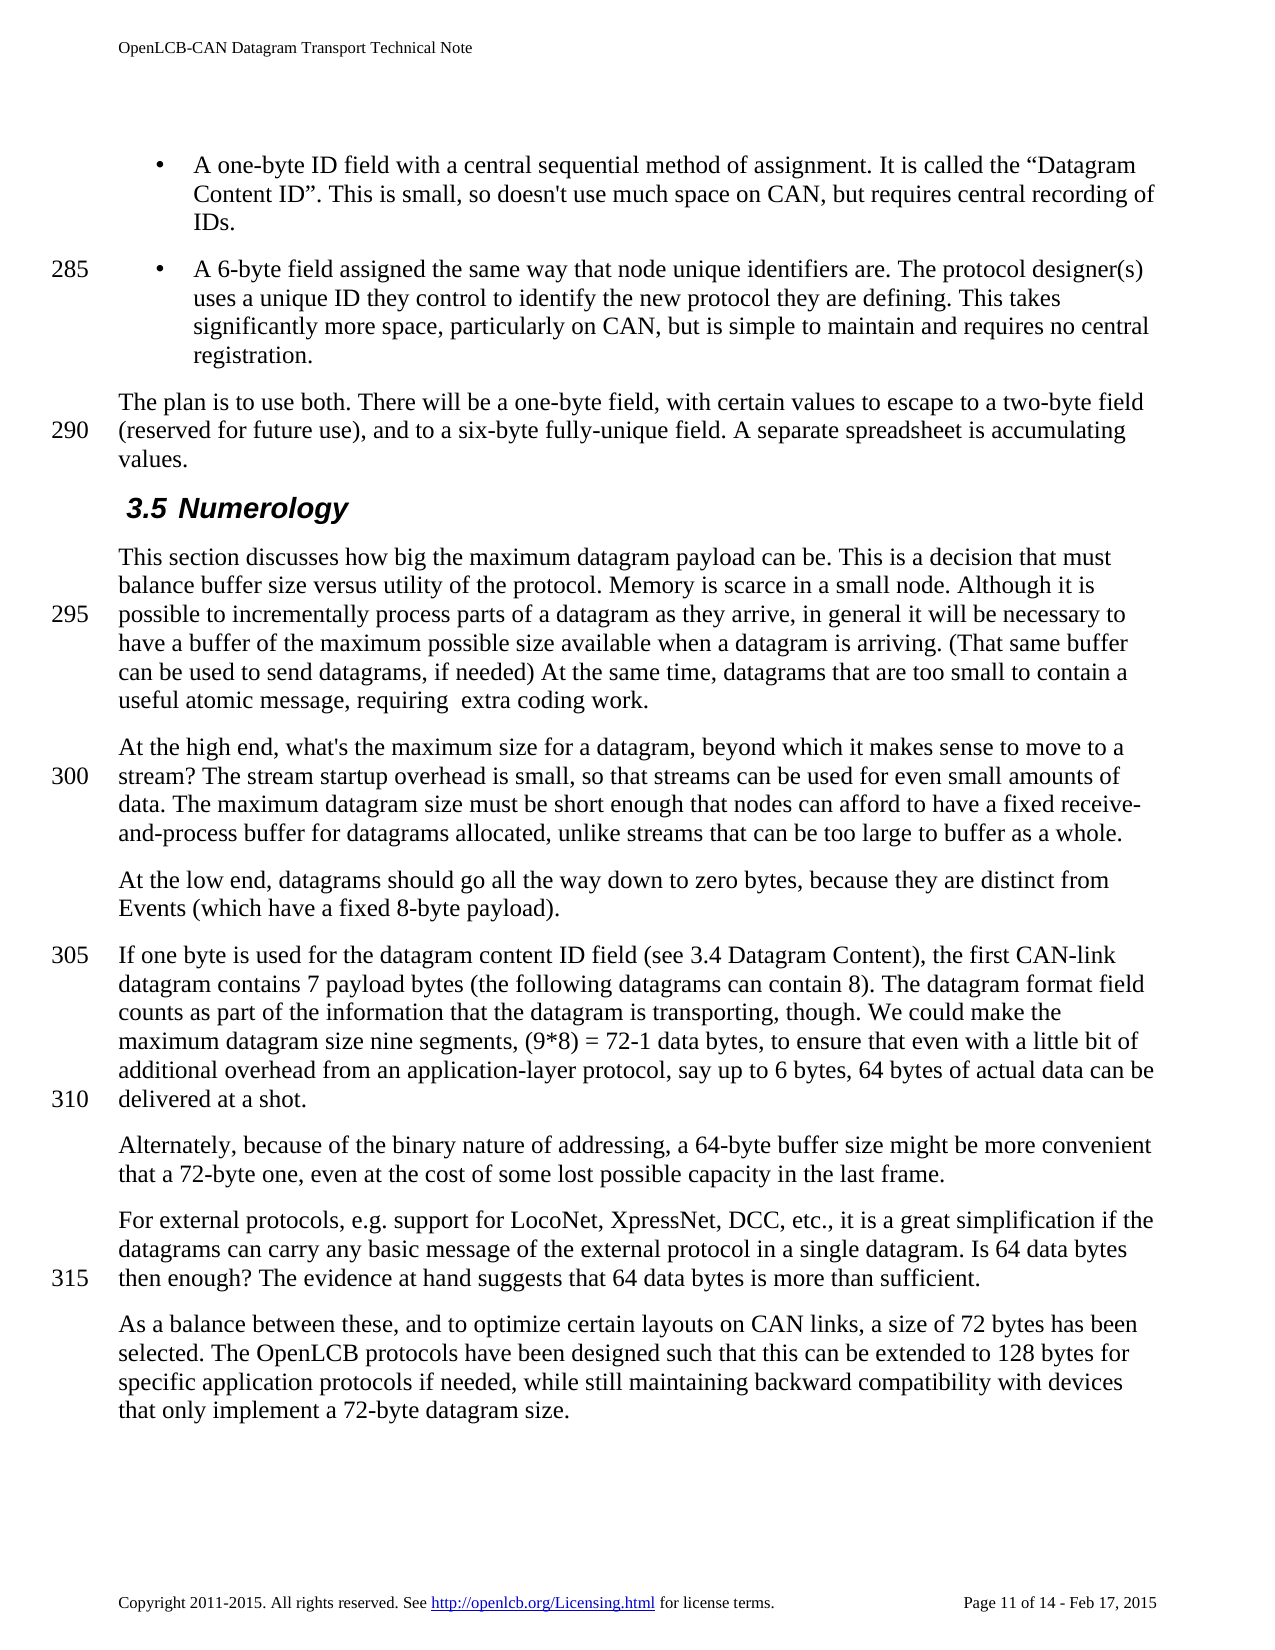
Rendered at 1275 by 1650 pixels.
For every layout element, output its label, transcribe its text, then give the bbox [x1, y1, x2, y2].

text This section discusses how big the maximum datagram payload can be. This is a decision that must balance buffer size versus utility of the protocol. Memory is scarce in a small node. Although it is possible to incrementally process parts of a datagram as they arrive, in general it will be necessary to have a buffer of the maximum possible size available when a datagram is arriving. (That same buffer can be used to send datagrams, if needed) At the same time, datagrams that are too small to contain a useful atomic message, requiring extra coding work. [118, 542, 1157, 714]
text If one byte is used for the datagram content ID field (see 3.4 Datagram Content), the first CAN-link datagram contains 7 payload bytes (the following datagrams can contain 8). The datagram format field counts as part of the information that the datagram is transporting, though. We could make the maximum datagram size nine segments, (9*8) = 72-1 data bytes, to ensure that even with a little bit of additional overhead from an application-layer protocol, say up to 6 bytes, 64 bytes of actual data can be delivered at a shot. [118, 940, 1157, 1112]
list A 6-byte field assigned the same way that node unique identifiers are. The protocol designer(s) uses a unique ID they control to identify the new protocol they are defining. This takes significantly more space, particularly on CAN, but is simple to maintain and requires no central registration. [156, 254, 1157, 369]
text As a balance between these, and to optimize certain layouts on CAN links, a size of 72 bytes has been selected. The OpenLCB protocols have been designed such that this can be extended to 128 bytes for specific application protocols if needed, while still maintaining backward compatibility with devices that only implement a 72-byte datagram size. [118, 1309, 1157, 1424]
text The plan is to use both. There will be a one-byte field, with certain values to escape to a two-byte field (reserved for future use), and to a six-byte fully-unique field. A separate spreadsheet is accumulating values. [118, 387, 1157, 473]
list A one-byte ID field with a central sequential method of assignment. It is called the “Datagram Content ID”. This is small, so doesn't use much space on CAN, but requires central recording of IDs. [156, 150, 1157, 236]
text For external protocols, e.g. support for LocoNet, XpressNet, DCC, etc., it is a great simplification if the datagrams can carry any basic message of the external protocol in a single datagram. Is 64 data bytes then enough? The evidence at hand suggests that 64 data bytes is more than sufficient. [118, 1205, 1157, 1292]
text At the high end, what's the maximum size for a datagram, beyond which it makes sense to move to a stream? The stream startup overhead is small, so that streams can be used for even small amounts of data. The maximum datagram size must be short enough that nodes can afford to have a fixed receive-and-process buffer for datagrams allocated, unlike streams that can be too large to buffer as a whole. [118, 732, 1157, 847]
subtitle Numerology [118, 491, 1157, 524]
text Alternately, because of the binary nature of addressing, a 64-byte buffer size might be more convenient that a 72-byte one, even at the cost of some lost possible capacity in the last frame. [118, 1130, 1157, 1188]
text At the low end, datagrams should go all the way down to zero bytes, because they are distinct from Events (which have a fixed 8-byte payload). [118, 865, 1157, 922]
